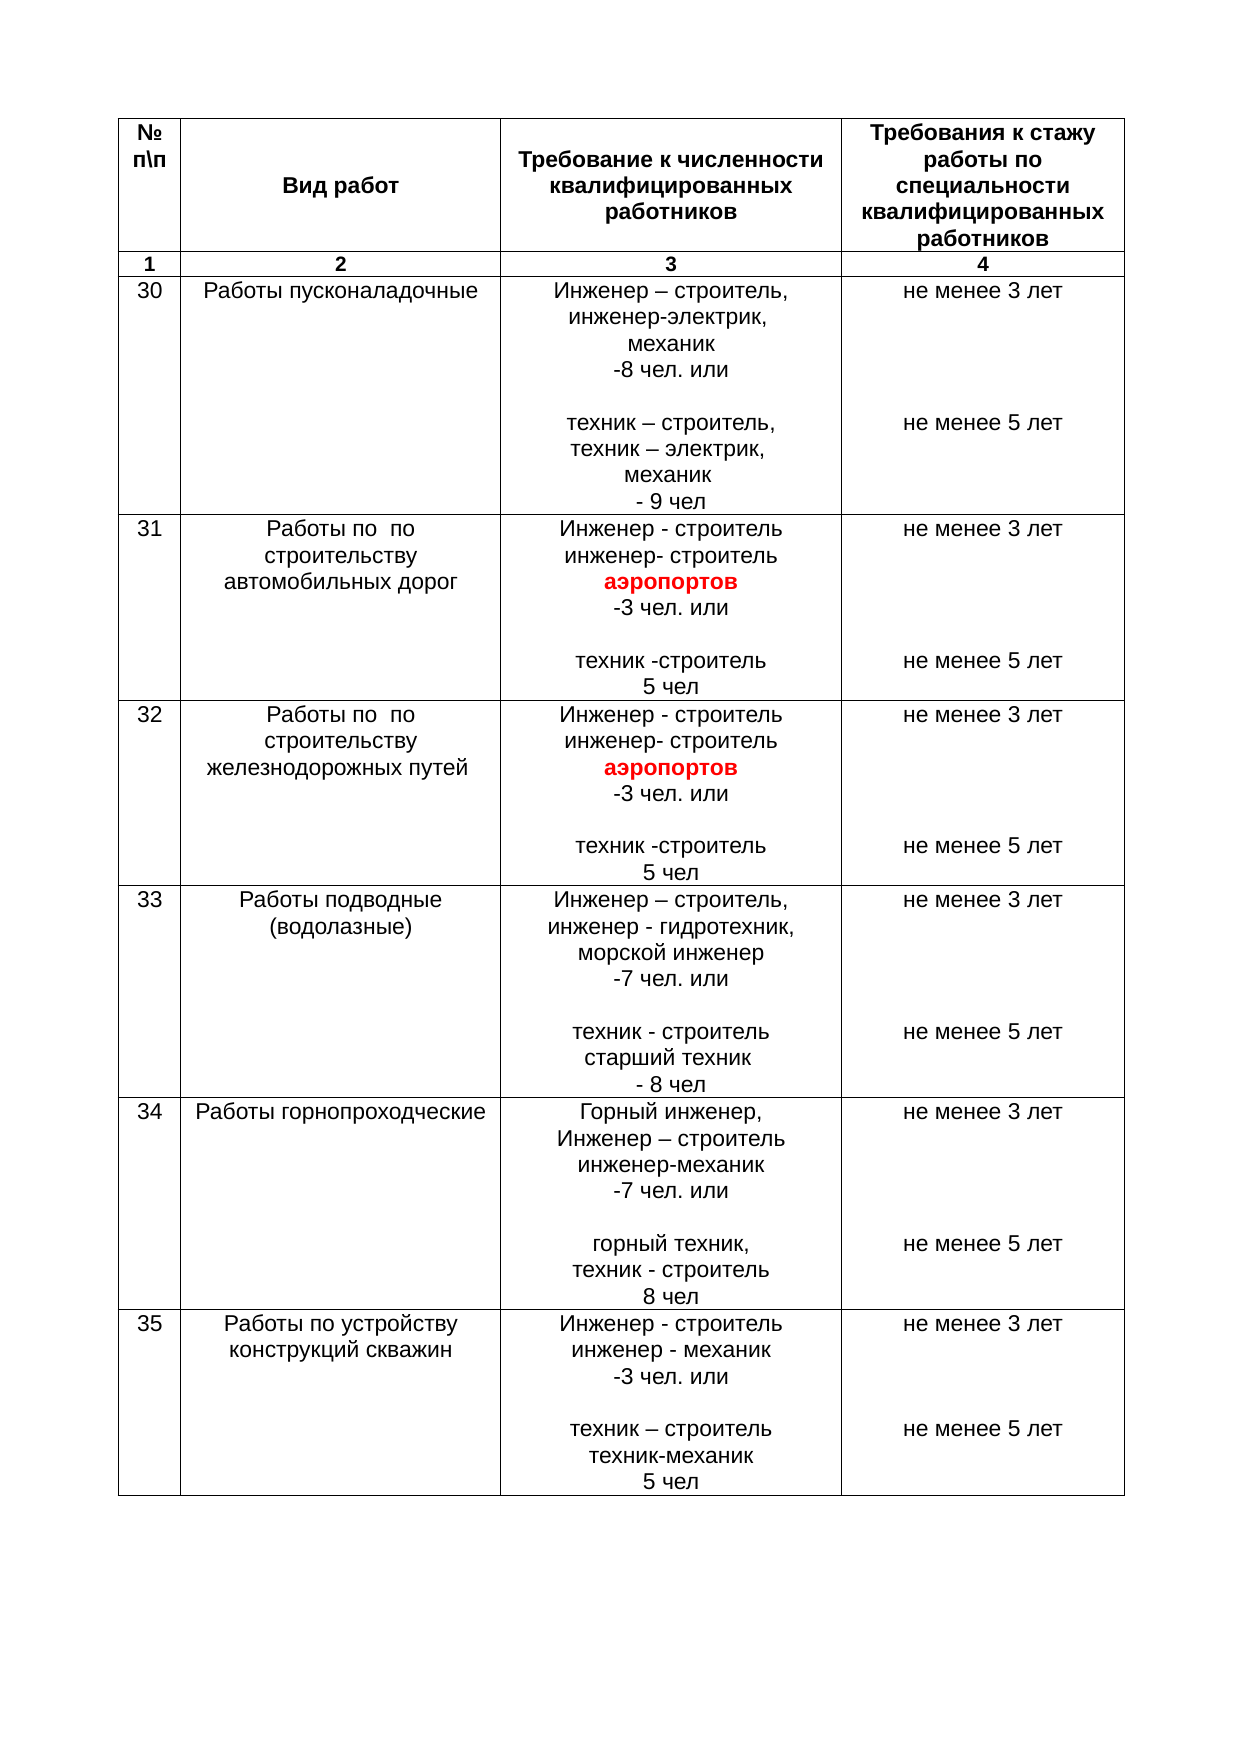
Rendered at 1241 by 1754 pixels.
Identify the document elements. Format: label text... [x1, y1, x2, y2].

table_cell не менее 3 лет не менее 5 лет [842, 1310, 1124, 1494]
table_cell 3 [501, 252, 841, 276]
table_cell Работы горнопроходческие [181, 1098, 500, 1309]
table_cell не менее 3 лет не менее 5 лет [842, 277, 1124, 514]
table_cell 35 [119, 1310, 180, 1494]
table_cell Инженер - строитель инженер- строитель аэропортов -3 чел. или техник -строитель 5 чел [501, 701, 841, 885]
table_cell Инженер - строитель инженер- строитель аэропортов -3 чел. или техник -строитель 5 чел [501, 515, 841, 700]
table_header Требования к стажу работы по специальности квалифицированных работников [842, 119, 1124, 251]
table_cell не менее 3 лет не менее 5 лет [842, 886, 1124, 1097]
table_cell не менее 3 лет не менее 5 лет [842, 515, 1124, 700]
table_cell Работы пусконаладочные [181, 277, 500, 514]
table_cell Инженер - строитель инженер - механик -3 чел. или техник – строитель техник-механик 5 чел [501, 1310, 841, 1494]
table_cell Работы по по строительству автомобильных дорог [181, 515, 500, 700]
table_cell Инженер – строитель, инженер-электрик, механик -8 чел. или техник – строитель, техник – электрик, механик - 9 чел [501, 277, 841, 514]
table_cell 32 [119, 701, 180, 885]
table_cell 4 [842, 252, 1124, 276]
table_header № п\п [119, 119, 180, 251]
table_cell Работы по по строительству железнодорожных путей [181, 701, 500, 885]
table_cell 33 [119, 886, 180, 1097]
table_cell Горный инженер, Инженер – строитель инженер-механик -7 чел. или горный техник, техник - строитель 8 чел [501, 1098, 841, 1309]
table_cell 1 [119, 252, 180, 276]
table_header Вид работ [181, 119, 500, 251]
table_cell не менее 3 лет не менее 5 лет [842, 701, 1124, 885]
table_cell Работы подводные (водолазные) [181, 886, 500, 1097]
table_cell Инженер – строитель, инженер - гидротехник, морской инженер -7 чел. или техник - строитель старший техник - 8 чел [501, 886, 841, 1097]
table_cell 31 [119, 515, 180, 700]
table_cell 2 [181, 252, 500, 276]
table_cell Работы по устройству конструкций скважин [181, 1310, 500, 1494]
table_cell не менее 3 лет не менее 5 лет [842, 1098, 1124, 1309]
table_header Требование к численности квалифицированных работников [501, 119, 841, 251]
table_cell 34 [119, 1098, 180, 1309]
table_cell 30 [119, 277, 180, 514]
